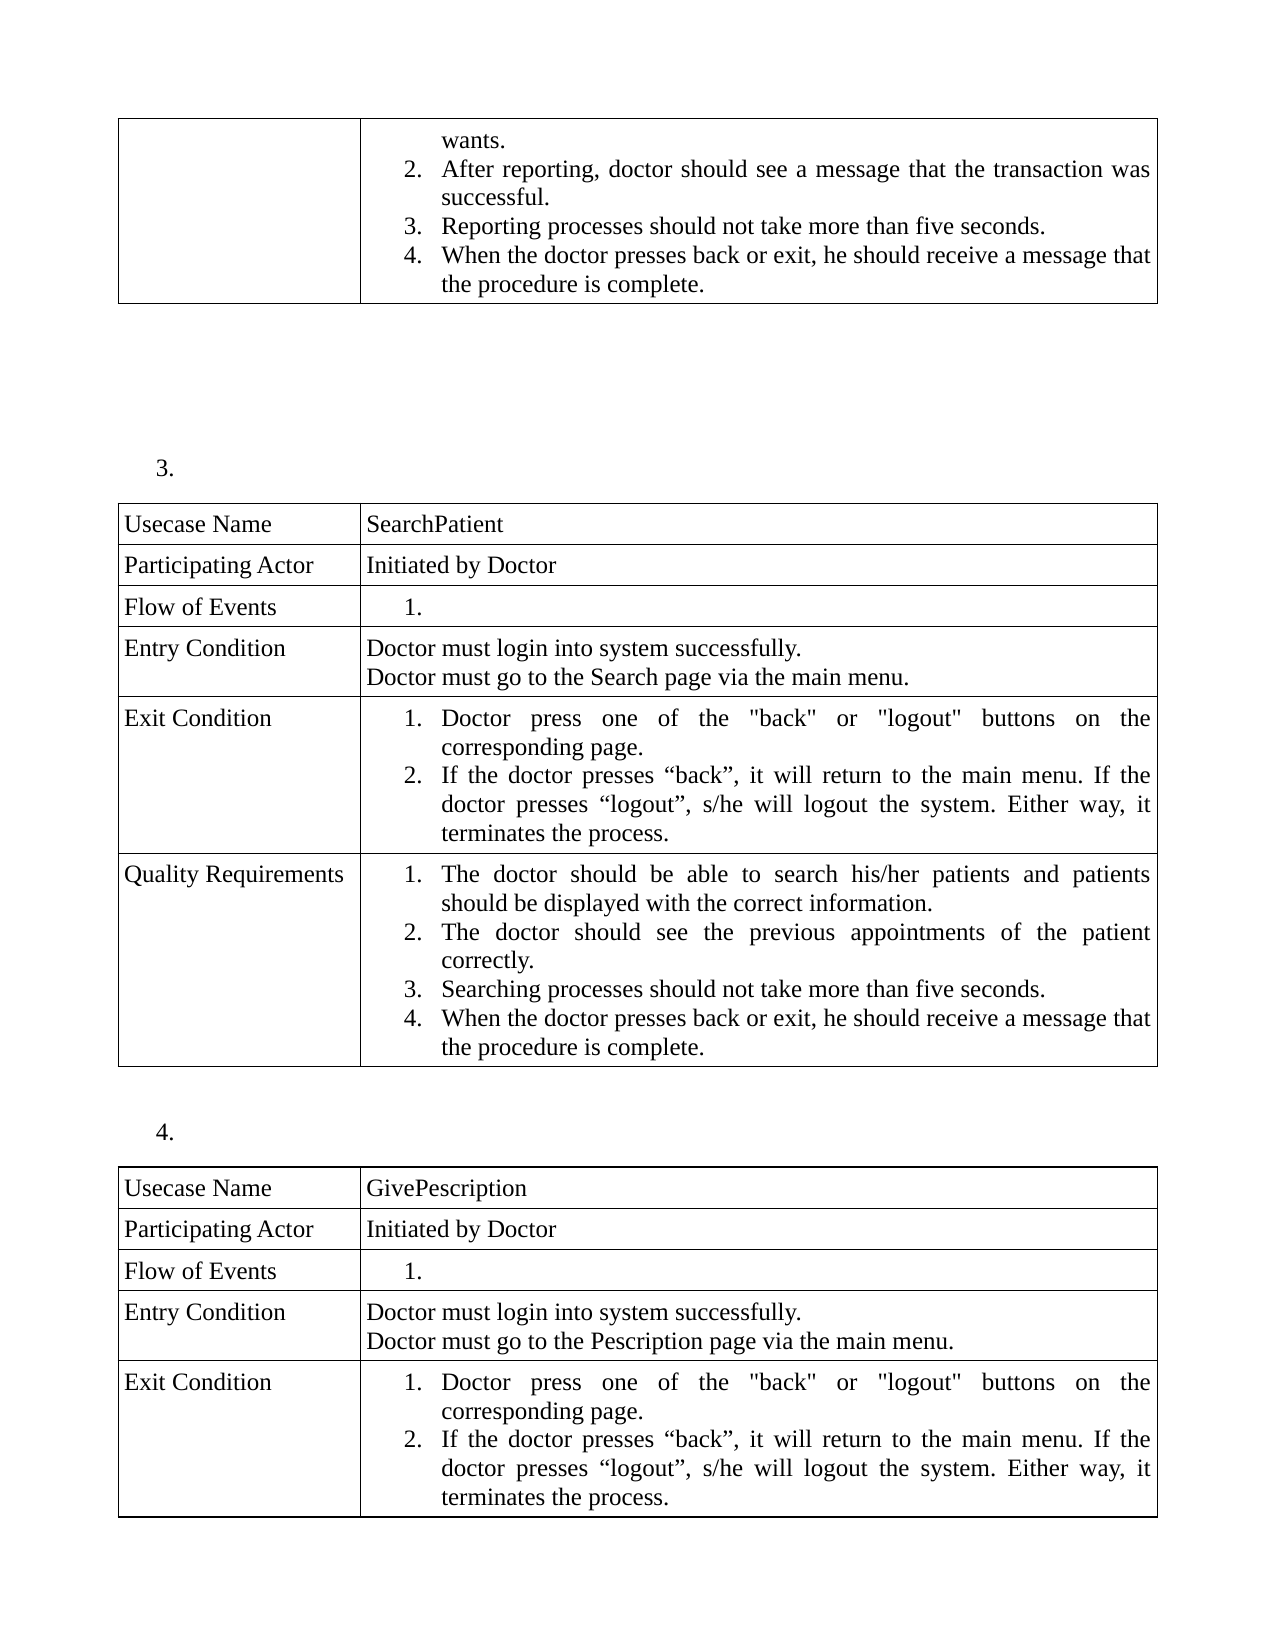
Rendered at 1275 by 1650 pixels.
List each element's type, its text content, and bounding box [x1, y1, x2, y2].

table_header Usecase Name [119, 1168, 360, 1208]
table_cell Participating Actor [119, 545, 360, 585]
table_cell [119, 119, 360, 303]
table_cell The doctor should be able to successfully report the patients s/he wants. After reporting, doctor should see a message that the transaction was successful. Reporting processes should not take more than five seconds. When the doctor presses back or exit, he should receive a message that the procedure is complete. [361, 119, 1157, 303]
table_cell Exit Condition [119, 697, 360, 852]
table_cell Doctor press one of the "back" or "logout" buttons on the corresponding page. If the doctor presses “back”, it will return to the main menu. If the doctor presses “logout”, s/he will logout the system. Either way, it terminates the process. [361, 1361, 1157, 1516]
table_cell Doctor press one of the "back" or "logout" buttons on the corresponding page. If the doctor presses “back”, it will return to the main menu. If the doctor presses “logout”, s/he will logout the system. Either way, it terminates the process. [361, 697, 1157, 852]
table_cell Doctor must login into system successfully. Doctor must go to the Pescription page via the main menu. [361, 1291, 1157, 1360]
table_header SearchPatient [361, 504, 1157, 544]
table_cell Flow of Events [119, 586, 360, 626]
table_cell Doctor must login into system successfully. Doctor must go to the Search page via the main menu. [361, 627, 1157, 696]
table_cell Participating Actor [119, 1209, 360, 1249]
table_cell Entry Condition [119, 1291, 360, 1360]
table_cell [361, 586, 1157, 626]
table_cell [361, 1250, 1157, 1290]
table_header GivePescription [361, 1168, 1157, 1208]
table_header Usecase Name [119, 504, 360, 544]
table_cell Exit Condition [119, 1361, 360, 1516]
table_cell Entry Condition [119, 627, 360, 696]
table_cell Initiated by Doctor [361, 1209, 1157, 1249]
table_cell Flow of Events [119, 1250, 360, 1290]
table_cell The doctor should be able to search his/her patients and patients should be displayed with the correct information. The doctor should see the previous appointments of the patient correctly. Searching processes should not take more than five seconds. When the doctor presses back or exit, he should receive a message that the procedure is complete. [361, 854, 1157, 1066]
table_cell Initiated by Doctor [361, 545, 1157, 585]
table_cell Quality Requirements [119, 854, 360, 1066]
